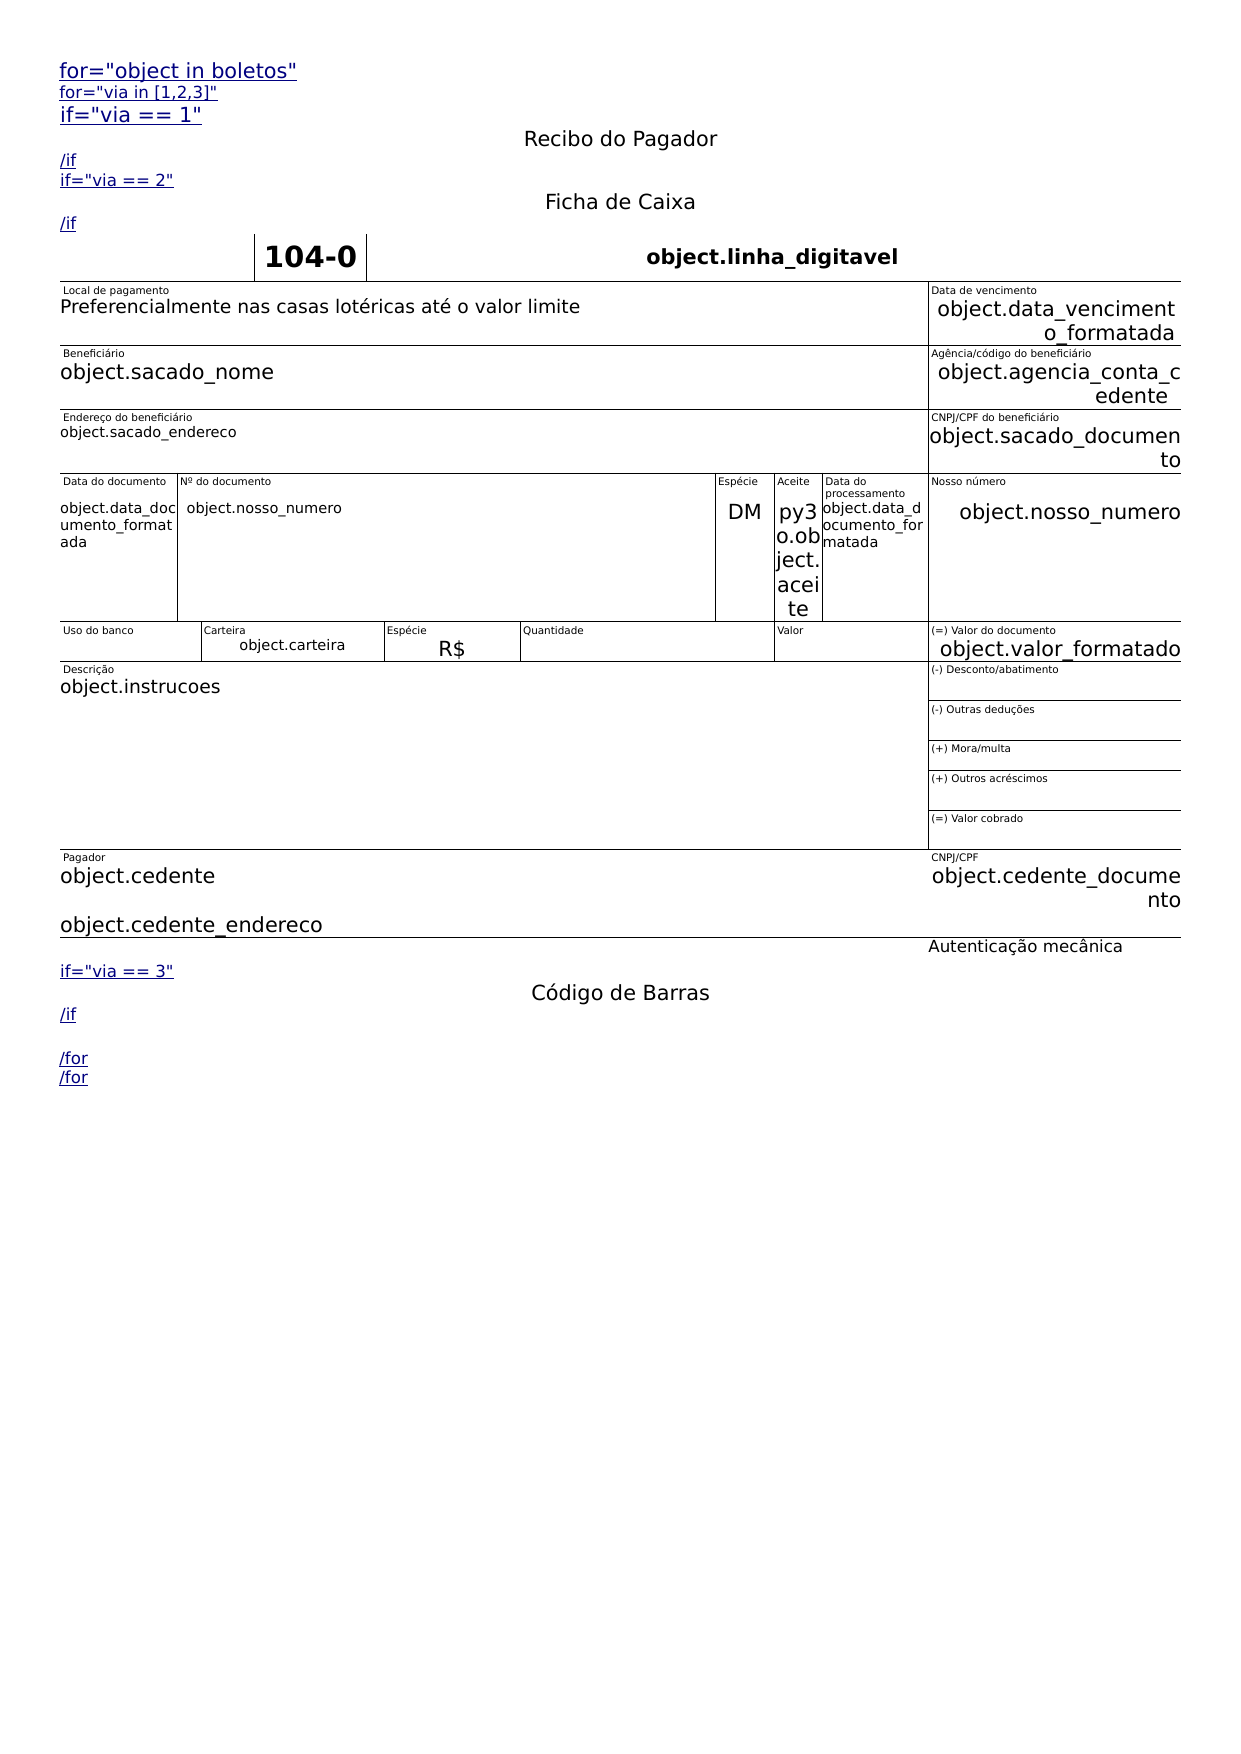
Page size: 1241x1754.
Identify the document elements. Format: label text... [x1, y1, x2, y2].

table_cell CNPJ/CPF [928, 850, 1181, 864]
table_cell object.data_documento_formatada [823, 500, 928, 621]
table_cell Agência/código do beneficiário [929, 346, 1181, 360]
table_cell Endereço do beneficiário [60, 410, 928, 424]
table_cell [929, 755, 1181, 770]
table_cell Quantidade [521, 622, 774, 637]
table_cell [775, 637, 928, 661]
table_cell (+) Outros acréscimos [929, 771, 1181, 785]
table_cell Carteira [202, 622, 384, 637]
table_cell Autenticação mecânica [928, 938, 1181, 961]
table_cell /if [60, 151, 1181, 171]
table_cell /if [60, 1005, 1181, 1024]
table_cell object.agencia_conta_cedente [929, 360, 1181, 409]
table_cell /if [60, 214, 1181, 234]
table_cell object.data_documento_formatada [60, 500, 177, 621]
table_cell object.valor_formatado [929, 637, 1181, 661]
table_cell py3o.object.aceite [775, 500, 822, 621]
table_cell Pagador [60, 850, 928, 864]
table_cell Data de vencimento [929, 282, 1181, 297]
table_cell (=) Valor do documento [929, 622, 1181, 637]
table_cell object.nosso_numero [178, 500, 715, 621]
text for="object in boletos" [59, 59, 1169, 83]
table_cell object.carteira [202, 637, 384, 661]
table_cell Data do processamento [823, 474, 928, 500]
table_cell Uso do banco [60, 622, 201, 637]
table_cell (+) Mora/multa [929, 741, 1181, 755]
table_cell [60, 938, 928, 961]
table_cell (-) Outras deduções [929, 701, 1181, 716]
table_cell if="via == 3" [60, 961, 1181, 981]
table_cell object.data_vencimento_formatada [929, 297, 1181, 345]
text /for [59, 1049, 1169, 1068]
table_header if="via == 1" [60, 103, 1181, 127]
table_cell CNPJ/CPF do beneficiário [929, 410, 1181, 424]
text /for [59, 1068, 1169, 1087]
table_cell Aceite [775, 474, 822, 500]
table_cell [928, 913, 1181, 937]
table_cell object.linha_digitavel [367, 234, 1181, 281]
table_cell (=) Valor cobrado [929, 811, 1181, 825]
table_cell (-) Desconto/abatimento [929, 662, 1181, 676]
table_cell object.sacado_endereco [60, 424, 928, 473]
table_cell Valor [775, 622, 928, 637]
table_cell Nosso número [929, 474, 1181, 500]
table_cell Código de Barras [60, 981, 1181, 1005]
table_cell object.cedente [60, 864, 928, 913]
table_cell object.instrucoes [60, 676, 928, 849]
table_cell object.sacado_nome [60, 360, 928, 409]
table_cell [60, 1025, 1181, 1049]
table_cell [60, 637, 201, 661]
table_cell object.sacado_documento [929, 424, 1181, 473]
table_cell R$ [385, 637, 520, 661]
text for="via in [1,2,3]" [59, 83, 1181, 103]
table_cell Descrição [60, 662, 928, 676]
table_cell Espécie [385, 622, 520, 637]
table_cell Data do documento [60, 474, 177, 500]
table_cell if="via == 2" [60, 171, 1181, 190]
table_cell Beneficiário [60, 346, 928, 360]
table_cell object.cedente_endereco [60, 913, 928, 937]
table_cell 104-0 [255, 234, 366, 281]
table_cell Nº do documento [178, 474, 715, 500]
table_cell [521, 637, 774, 661]
table_cell [929, 825, 1181, 849]
table_cell [929, 716, 1181, 740]
table_cell DM [716, 500, 774, 621]
table_cell object.cedente_documento [928, 864, 1181, 913]
table_cell Espécie [716, 474, 774, 500]
table_cell [60, 234, 254, 281]
table_cell Local de pagamento [60, 282, 928, 297]
table_cell Ficha de Caixa [60, 190, 1181, 214]
table_cell [929, 785, 1181, 809]
table_cell Recibo do Pagador [60, 127, 1181, 151]
table_cell object.nosso_numero [929, 500, 1181, 621]
table_cell [929, 676, 1181, 700]
table_cell Preferencialmente nas casas lotéricas até o valor limite [60, 297, 928, 345]
